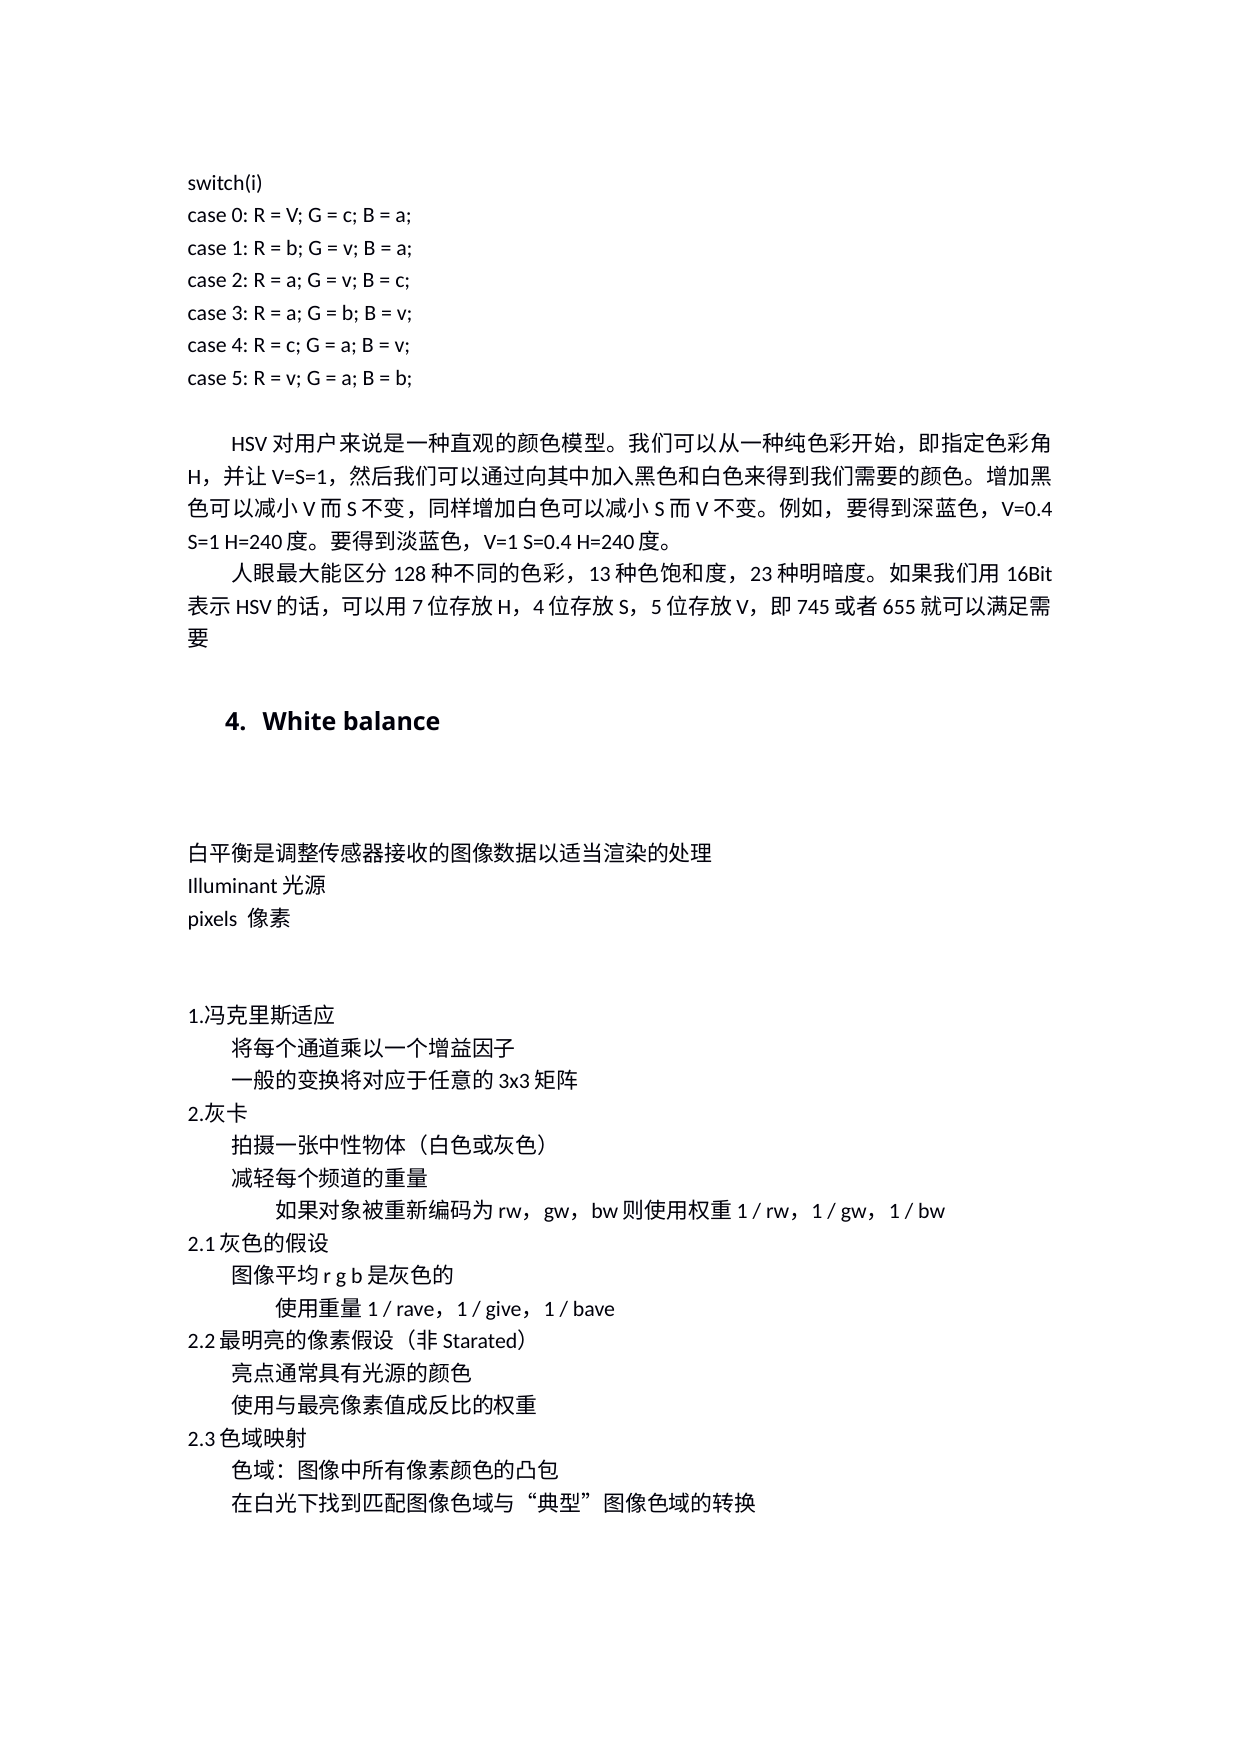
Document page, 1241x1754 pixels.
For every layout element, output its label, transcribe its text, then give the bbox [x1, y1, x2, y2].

text 2.1灰色的假设 [187, 1222, 1053, 1254]
text 人眼最大能区分128种不同的色彩，13种色饱和度，23种明暗度。如果我们用16Bit表示HSV的话，可以用7位存放H，4位存放S，5位存放V，即745或者655就可以满足需要 [187, 552, 1053, 649]
text 色域：图像中所有像素颜色的凸包 [187, 1449, 1053, 1482]
text 白平衡是调整传感器接收的图像数据以适当渲染的处理 [187, 832, 1053, 864]
text 2.2最明亮的像素假设（非Starated） [187, 1319, 1053, 1352]
text HSV对用户来说是一种直观的颜色模型。我们可以从一种纯色彩开始，即指定色彩角H，并让V=S=1，然后我们可以通过向其中加入黑色和白色来得到我们需要的颜色。增加黑色可以减小V而S不变，同样增加白色可以减小S而V不变。例如，要得到深蓝色，V=0.4 S=1 H=240度。要得到淡蓝色，V=1 S=0.4 H=240度。 [187, 422, 1053, 552]
text 1.冯克里斯适应 [187, 994, 1053, 1027]
text switch(i) [187, 162, 1053, 194]
text pixels 像素 [187, 897, 1053, 929]
text 减轻每个频道的重量 [187, 1157, 1053, 1189]
text 如果对象被重新编码为rw，gw，bw则使用权重1 / rw，1 / gw，1 / bw [231, 1189, 1053, 1222]
text 使用重量1 / rave，1 / give，1 / bave [231, 1287, 1053, 1319]
text 在白光下找到匹配图像色域与“典型”图像色域的转换 [187, 1482, 1053, 1514]
text 亮点通常具有光源的颜色 [187, 1352, 1053, 1384]
text Illuminant 光源 [187, 864, 1053, 897]
text 拍摄一张中性物体（白色或灰色） [187, 1124, 1053, 1157]
text case 0: R = V; G = c; B = a; [187, 194, 1053, 227]
text case 1: R = b; G = v; B = a; [187, 227, 1053, 259]
text case 2: R = a; G = v; B = c; [187, 259, 1053, 292]
text 一般的变换将对应于任意的3x3矩阵 [187, 1059, 1053, 1092]
subtitle White balance [225, 685, 1053, 750]
text 使用与最亮像素值成反比的权重 [187, 1384, 1053, 1417]
text 2.灰卡 [187, 1092, 1053, 1124]
text 将每个通道乘以一个增益因子 [187, 1027, 1053, 1059]
text case 3: R = a; G = b; B = v; [187, 292, 1053, 324]
text case 4: R = c; G = a; B = v; [187, 324, 1053, 357]
text 图像平均r g b是灰色的 [187, 1254, 1053, 1287]
text 2.3色域映射 [187, 1417, 1053, 1449]
text case 5: R = v; G = a; B = b; [187, 357, 1053, 389]
